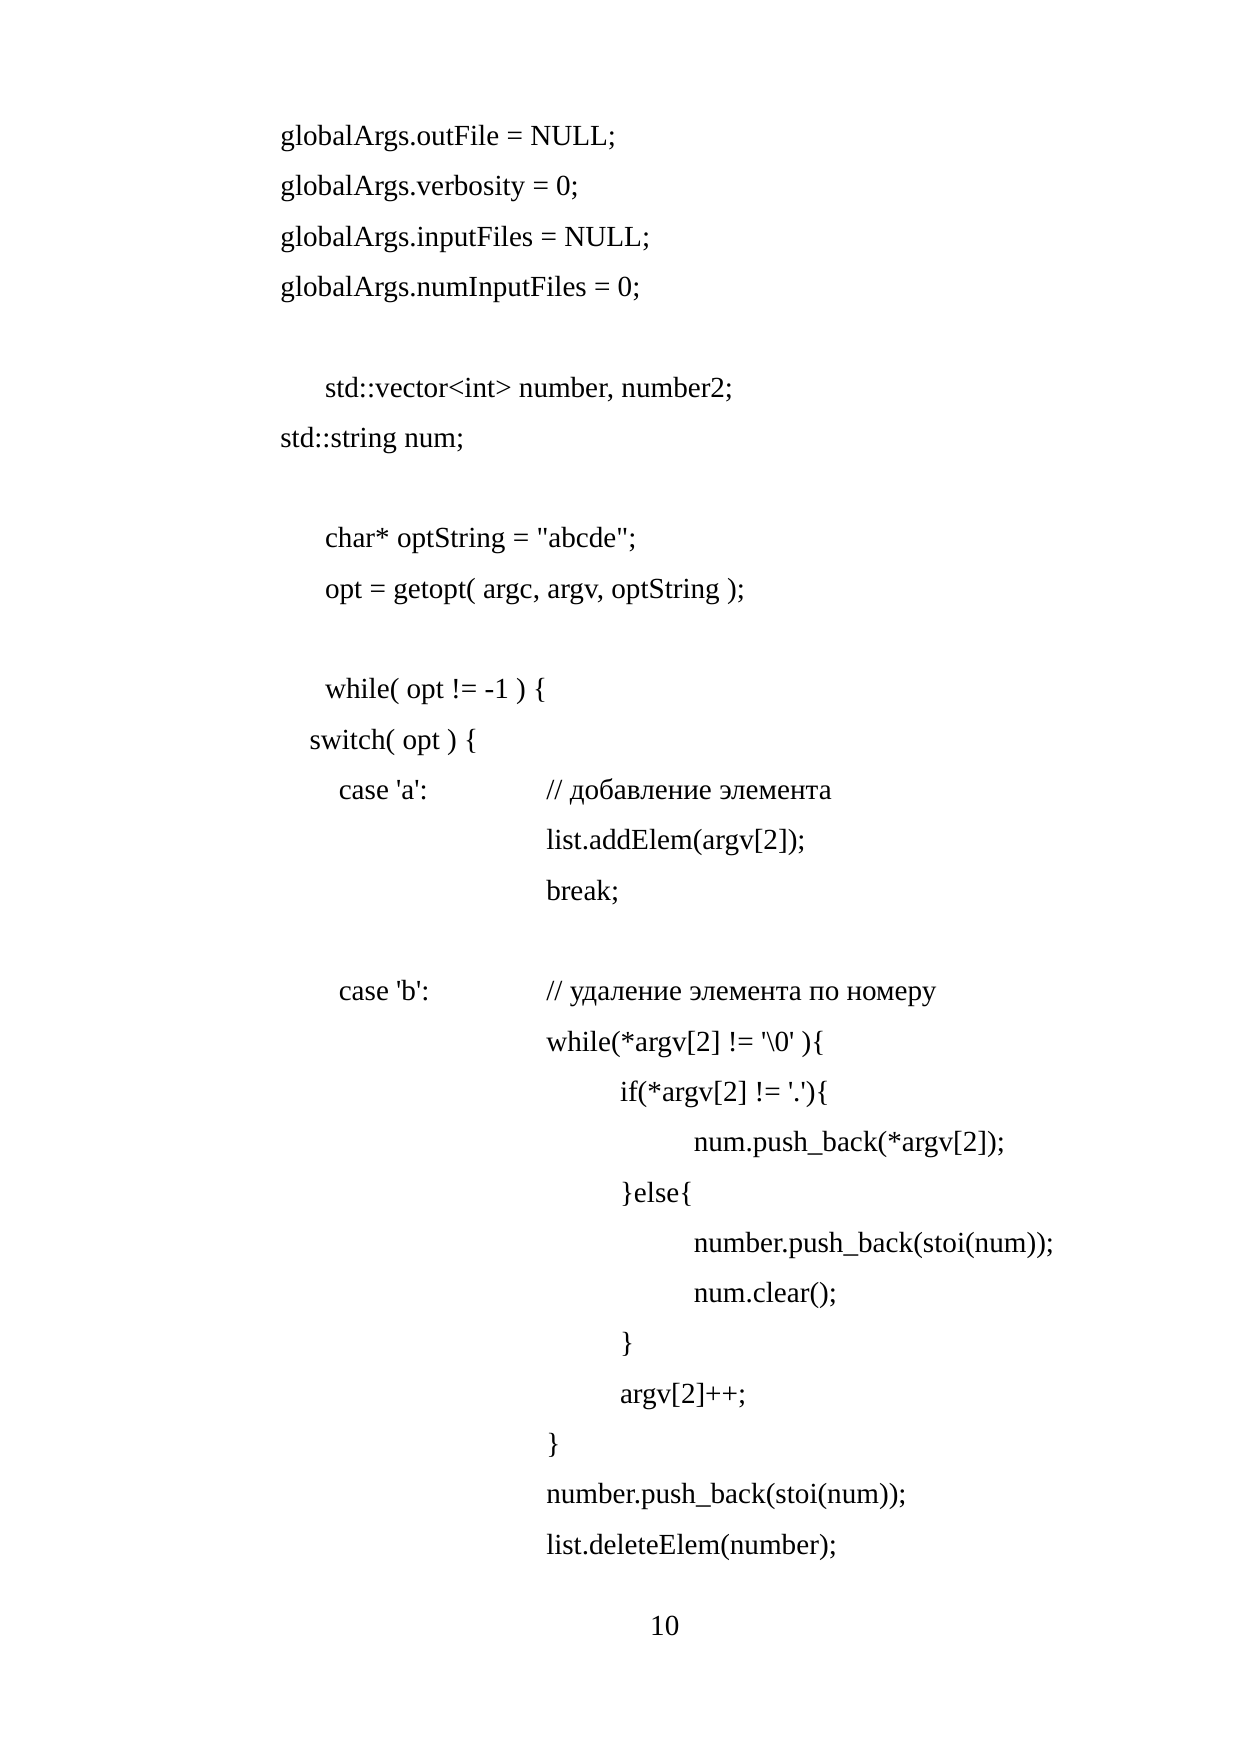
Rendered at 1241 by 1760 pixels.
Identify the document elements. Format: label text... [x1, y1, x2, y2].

text } [177, 1326, 1152, 1359]
text globalArgs.outFile = NULL; [177, 118, 1152, 152]
text num.push_back(*argv[2]); [177, 1124, 1152, 1158]
text globalArgs.inputFiles = NULL; [177, 219, 1152, 252]
text if(*argv[2] != '.'){ [177, 1074, 1152, 1108]
text } [177, 1426, 1152, 1460]
text num.clear(); [177, 1275, 1152, 1309]
text list.addElem(argv[2]); [177, 822, 1152, 856]
text number.push_back(stoi(num)); [177, 1225, 1152, 1258]
text break; [177, 873, 1152, 906]
text list.deleteElem(number); [177, 1527, 1152, 1560]
text case 'a': // добавление элемента [177, 772, 1152, 806]
text char* optString = "abcde"; [177, 521, 1152, 554]
text std::string num; [177, 420, 1152, 453]
text argv[2]++; [177, 1376, 1152, 1409]
text switch( opt ) { [177, 722, 1152, 755]
text std::vector<int> number, number2; [177, 370, 1152, 403]
text }else{ [177, 1175, 1152, 1208]
text while( opt != -1 ) { [177, 672, 1152, 705]
text case 'b': // удаление элемента по номеру [177, 973, 1152, 1007]
text while(*argv[2] != '\0' ){ [177, 1024, 1152, 1057]
text number.push_back(stoi(num)); [177, 1477, 1152, 1510]
text opt = getopt( argc, argv, optString ); [177, 571, 1152, 604]
text globalArgs.verbosity = 0; [177, 168, 1152, 202]
text globalArgs.numInputFiles = 0; [177, 269, 1152, 303]
